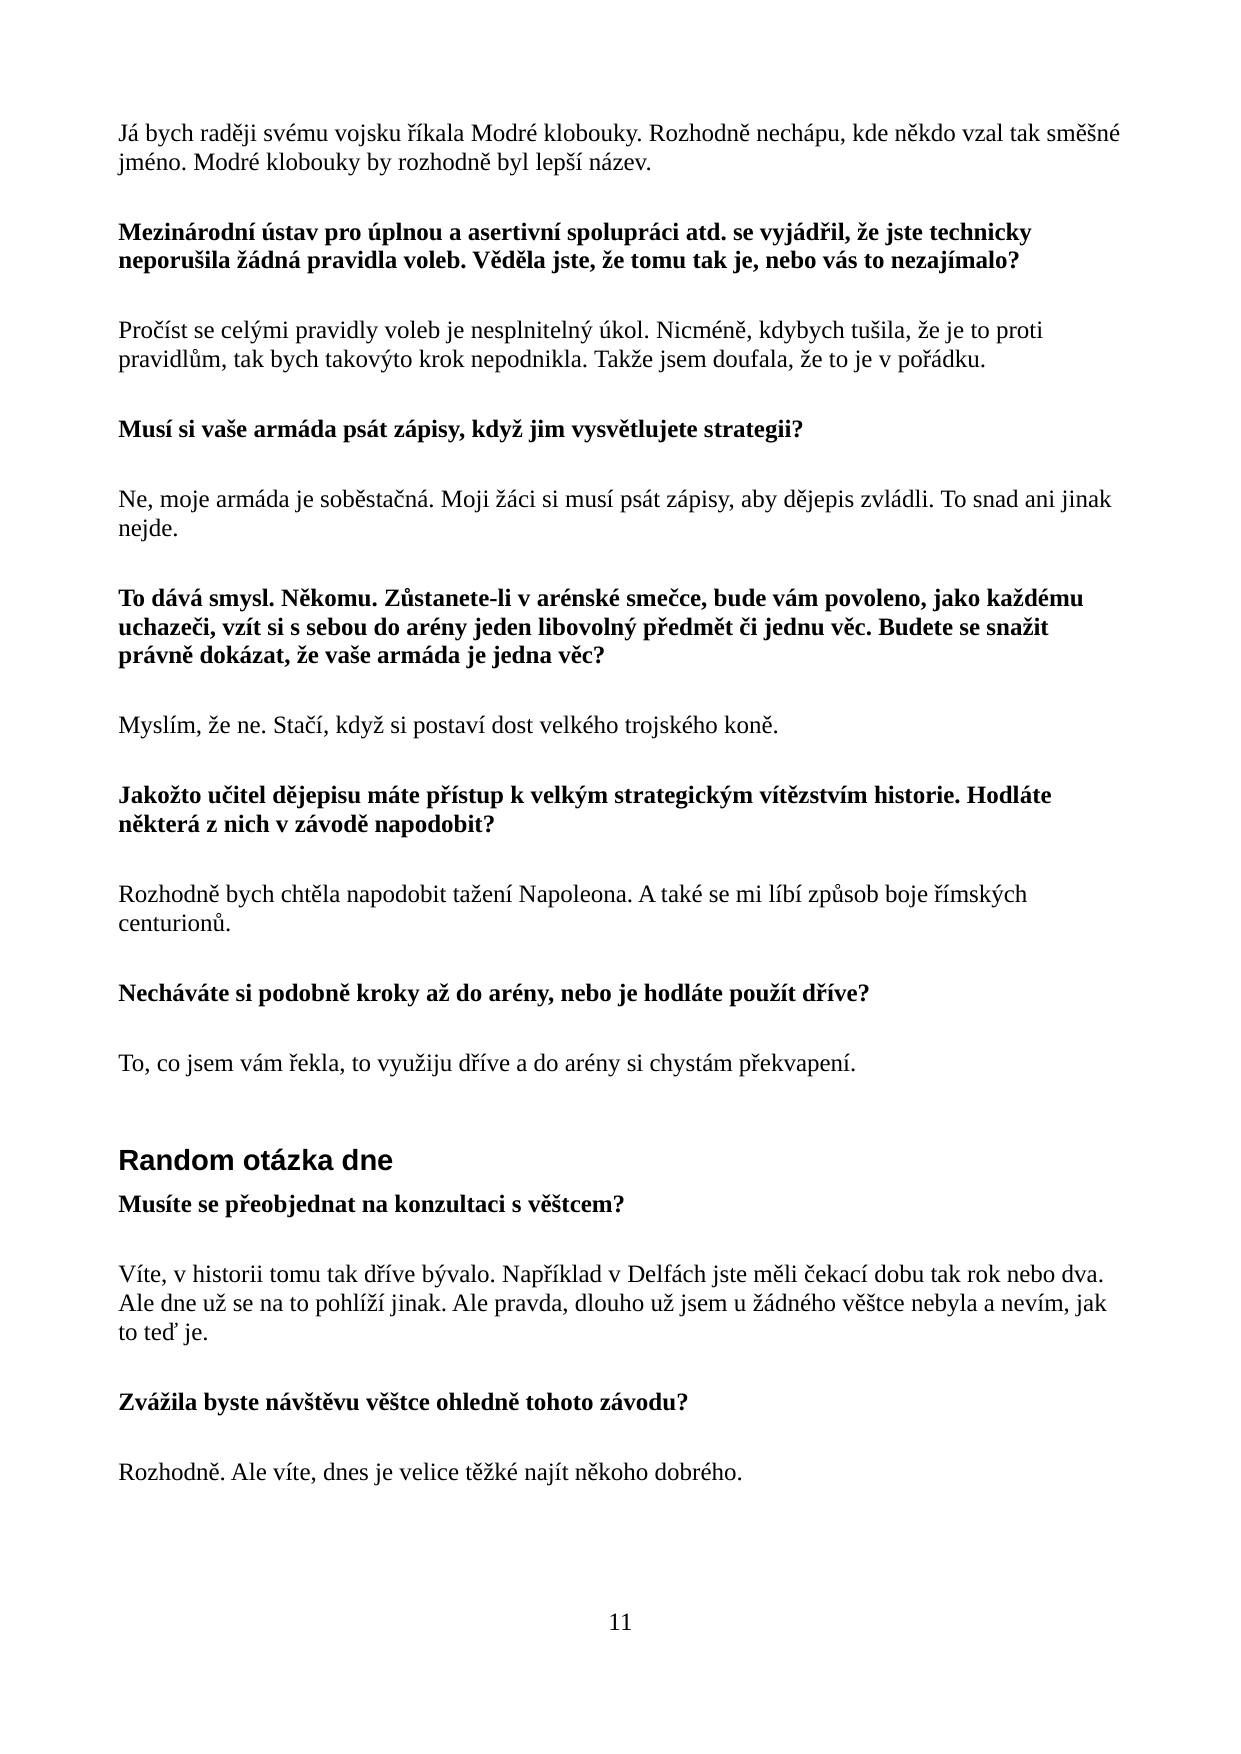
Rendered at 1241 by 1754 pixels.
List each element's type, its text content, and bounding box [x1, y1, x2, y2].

text Jakožto učitel dějepisu máte přístup k velkým strategickým vítězstvím historie. Hodláte některá z nich v závodě napodobit? [118, 781, 1122, 867]
text Zvážila byste návštěvu věštce ohledně tohoto závodu? [118, 1387, 1122, 1444]
text Myslím, že ne. Stačí, když si postaví dost velkého trojského koně. [118, 711, 1122, 768]
text Rozhodně bych chtěla napodobit tažení Napoleona. A také se mi líbí způsob boje římských centurionů. [118, 879, 1122, 966]
text Víte, v historii tomu tak dříve bývalo. Například v Delfách jste měli čekací dobu tak rok nebo dva. Ale dne už se na to pohlíží jinak. Ale pravda, dlouho už jsem u žádného věštce nebyla a nevím, jak to teď je. [118, 1259, 1122, 1374]
text To dává smysl. Někomu. Zůstanete-li v arénské smečce, bude vám povoleno, jako každému uchazeči, vzít si s sebou do arény jeden libovolný předmět či jednu věc. Budete se snažit právně dokázat, že vaše armáda je jedna věc? [118, 583, 1122, 698]
text Musí si vaše armáda psát zápisy, když jim vysvětlujete strategii? [118, 414, 1122, 472]
text Necháváte si podobně kroky až do arény, nebo je hodláte použít dříve? [118, 978, 1122, 1036]
text To, co jsem vám řekla, to využiju dříve a do arény si chystám překvapení. [118, 1048, 1122, 1106]
text Ne, moje armáda je soběstačná. Moji žáci si musí psát zápisy, aby dějepis zvládli. To snad ani jinak nejde. [118, 484, 1122, 571]
text Musíte se přeobjednat na konzultaci s věštcem? [118, 1189, 1122, 1247]
subtitle Random otázka dne [118, 1143, 1122, 1177]
text Já bych raději svému vojsku říkala Modré klobouky. Rozhodně nechápu, kde někdo vzal tak směšné jméno. Modré klobouky by rozhodně byl lepší název. [118, 118, 1122, 204]
text Pročíst se celými pravidly voleb je nesplnitelný úkol. Nicméně, kdybych tušila, že je to proti pravidlům, tak bych takovýto krok nepodnikla. Takže jsem doufala, že to je v pořádku. [118, 316, 1122, 402]
text Mezinárodní ústav pro úplnou a asertivní spolupráci atd. se vyjádřil, že jste technicky neporušila žádná pravidla voleb. Věděla jste, že tomu tak je, nebo vás to nezajímalo? [118, 217, 1122, 303]
text Rozhodně. Ale víte, dnes je velice těžké najít někoho dobrého. [118, 1457, 1122, 1514]
